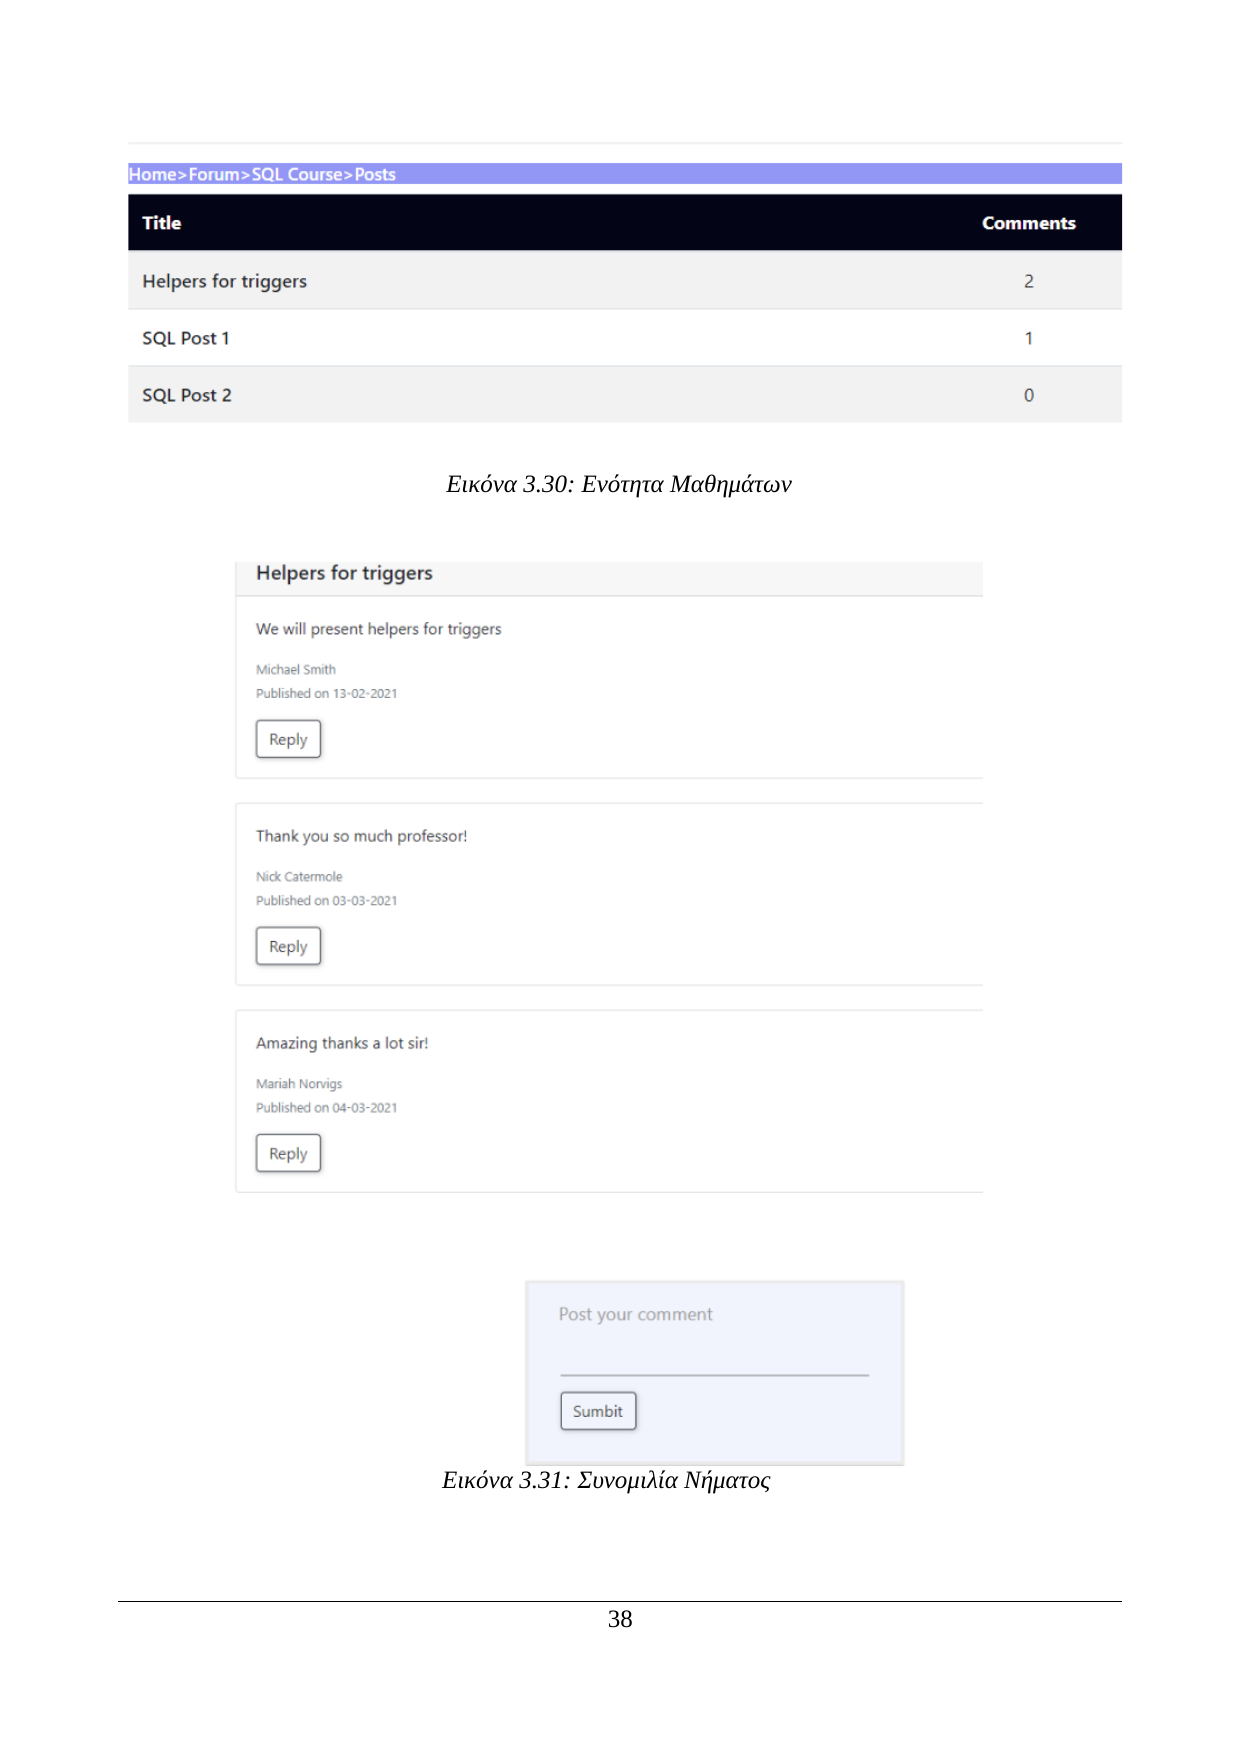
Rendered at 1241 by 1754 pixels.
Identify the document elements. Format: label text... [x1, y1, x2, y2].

picture [118, 142, 1123, 469]
picture [231, 562, 983, 1466]
text Εικόνα 3.30: Ενότητα Μαθημάτων [118, 469, 1122, 498]
text Εικόνα 3.31: Συνομιλία Νήματος [232, 1466, 983, 1494]
